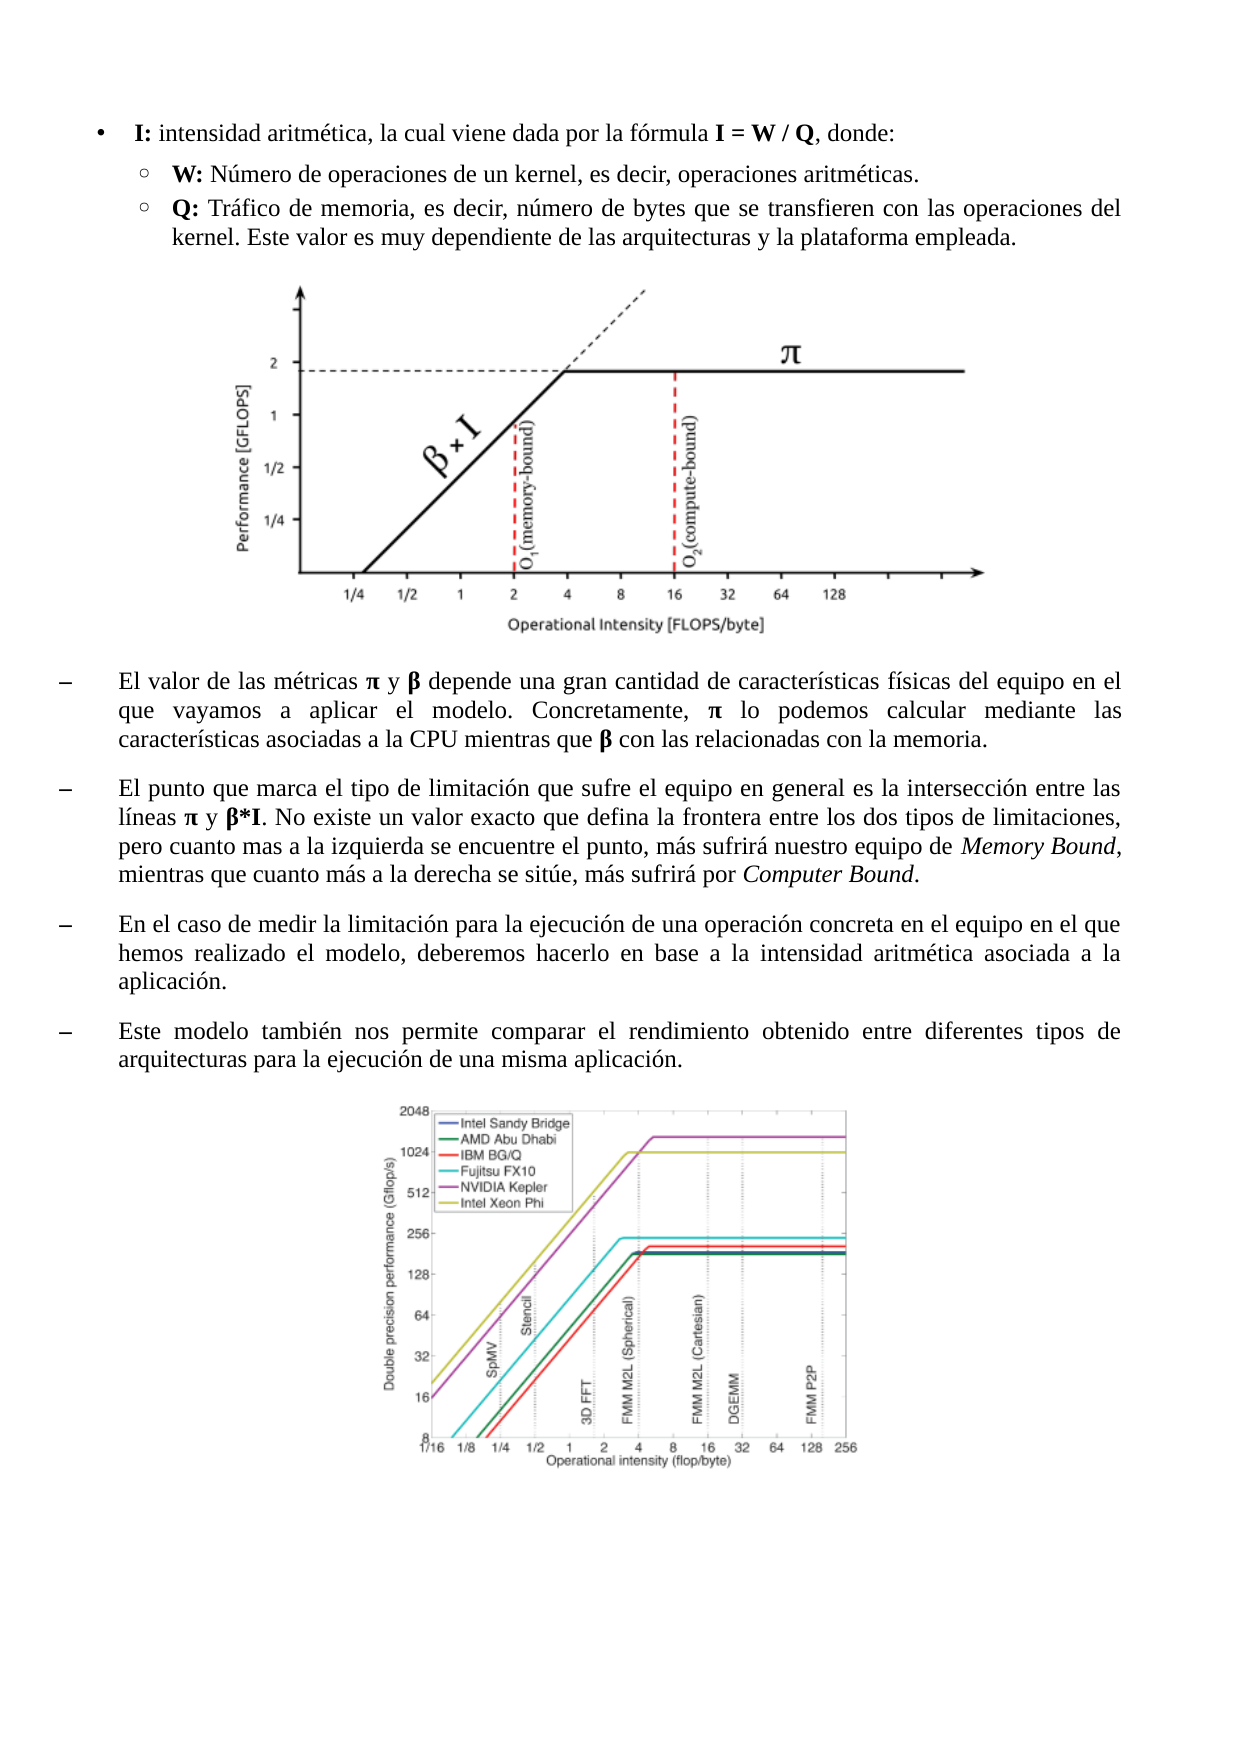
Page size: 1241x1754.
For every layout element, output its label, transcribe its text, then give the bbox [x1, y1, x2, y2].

text – El punto que marca el tipo de limitación que sufre el equipo en general es la intersección entre las líneas π y β*I. No existe un valor exacto que defina la frontera entre los dos tipos de limitaciones, pero cuanto mas a la izquierda se encuentre el punto, más sufrirá nuestro equipo de Memory Bound, mientras que cuanto más a la derecha se sitúe, más sufrirá por Computer Bound. [59, 773, 1122, 888]
list Q: Tráfico de memoria, es decir, número de bytes que se transfieren con las operaciones del kernel. Este valor es muy dependiente de las arquitecturas y la plataforma empleada. [134, 193, 1122, 251]
list I: intensidad aritmética, la cual viene dada por la fórmula I = W / Q, donde: [97, 118, 1122, 147]
picture [363, 1096, 877, 1479]
text – En el caso de medir la limitación para la ejecución de una operación concreta en el equipo en el que hemos realizado el modelo, deberemos hacerlo en base a la intensidad aritmética asociada a la aplicación. [59, 909, 1122, 995]
text – El valor de las métricas π y β depende una gran cantidad de características físicas del equipo en el que vayamos a aplicar el modelo. Concretamente, π lo podemos calcular mediante las características asociadas a la CPU mientras que β con las relacionadas con la memoria. [59, 272, 1122, 753]
list W: Número de operaciones de un kernel, es decir, operaciones aritméticas. [134, 159, 1122, 187]
text – Este modelo también nos permite comparar el rendimiento obtenido entre diferentes tipos de arquitecturas para la ejecución de una misma aplicación. [59, 1016, 1122, 1073]
picture [194, 266, 1046, 646]
